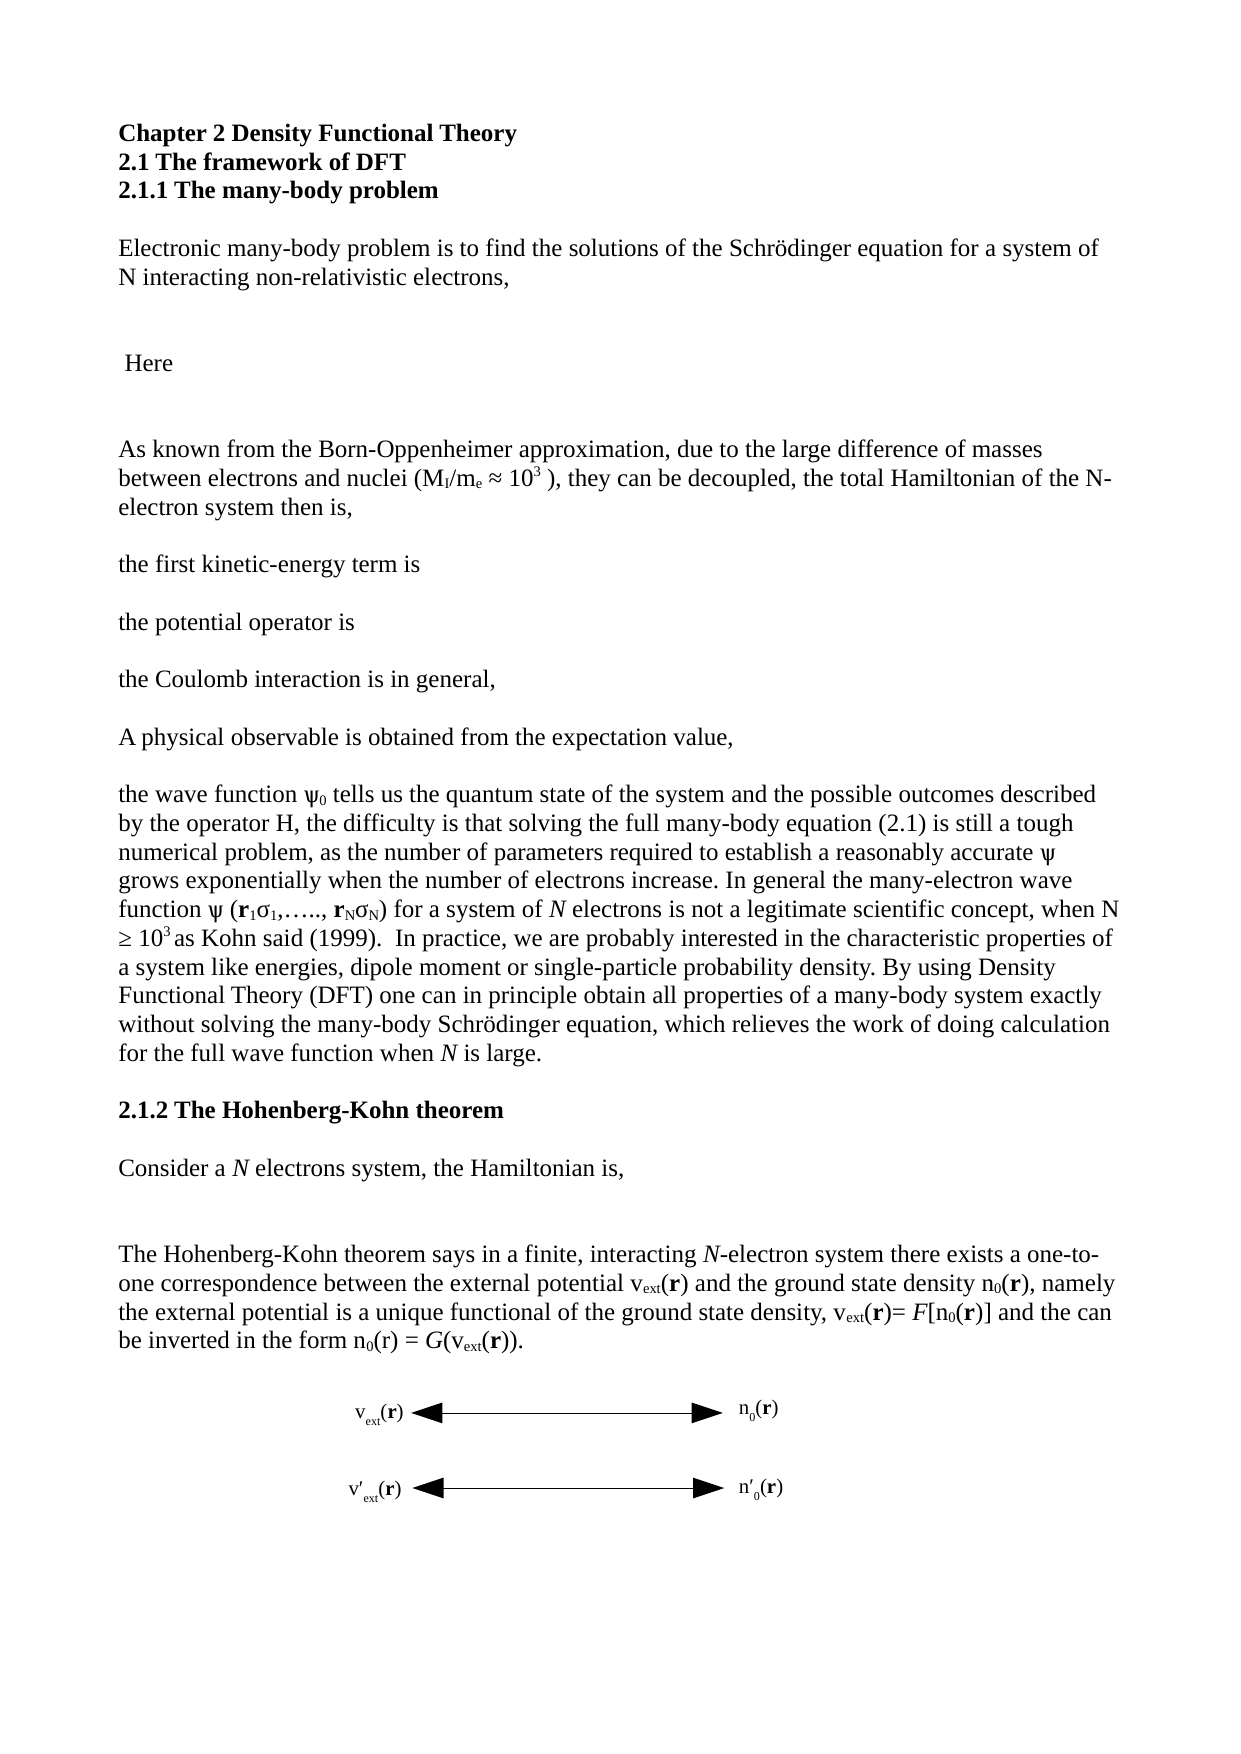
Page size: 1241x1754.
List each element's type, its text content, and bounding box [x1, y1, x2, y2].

text Consider a N electrons system, the Hamiltonian is, [118, 1153, 1122, 1182]
text A physical observable is obtained from the expectation value, [118, 722, 1122, 751]
text Electronic many-body problem is to find the solutions of the Schrödinger equation for a system of N interacting non-relativistic electrons, [118, 233, 1122, 291]
text As known from the Born-Oppenheimer approximation, due to the large difference of masses between electrons and nuclei (MI/me ≈ 103 ), they can be decoupled, the total Hamiltonian of the N-electron system then is, [118, 434, 1122, 521]
text the Coulomb interaction is in general, [118, 664, 1122, 693]
text 2.1.2 The Hohenberg-Kohn theorem [118, 1096, 1122, 1124]
text Chapter 2 Density Functional Theory [118, 118, 1122, 147]
text the potential operator is [118, 607, 1122, 636]
text 2.1.1 The many-body problem [118, 176, 1122, 204]
text The Hohenberg-Kohn theorem says in a finite, interacting N-electron system there exists a one-to-one correspondence between the external potential vext(r) and the ground state density n0(r), namely the external potential is a unique functional of the ground state density, vext(r)= F[n0(r)] and the can be inverted in the form n0(r) = G(vext(r)). [118, 1239, 1122, 1354]
text the first kinetic-energy term is [118, 549, 1122, 578]
text Here [118, 348, 1122, 377]
text the wave function ѱ0 tells us the quantum state of the system and the possible outcomes described by the operator H, the difficulty is that solving the full many-body equation (2.1) is still a tough numerical problem, as the number of parameters required to establish a reasonably accurate ѱ grows exponentially when the number of electrons increase. In general the many-electron wave function ѱ (r1σ1,….., rNσN) for a system of N electrons is not a legitimate scientific concept, when N ≥ 103 as Kohn said (1999). In practice, we are probably interested in the characteristic properties of a system like energies, dipole moment or single-particle probability density. By using Density Functional Theory (DFT) one can in principle obtain all properties of a many-body system exactly without solving the many-body Schrödinger equation, which relieves the work of doing calculation for the full wave function when N is large. [118, 779, 1122, 1067]
text 2.1 The framework of DFT [118, 147, 1122, 176]
